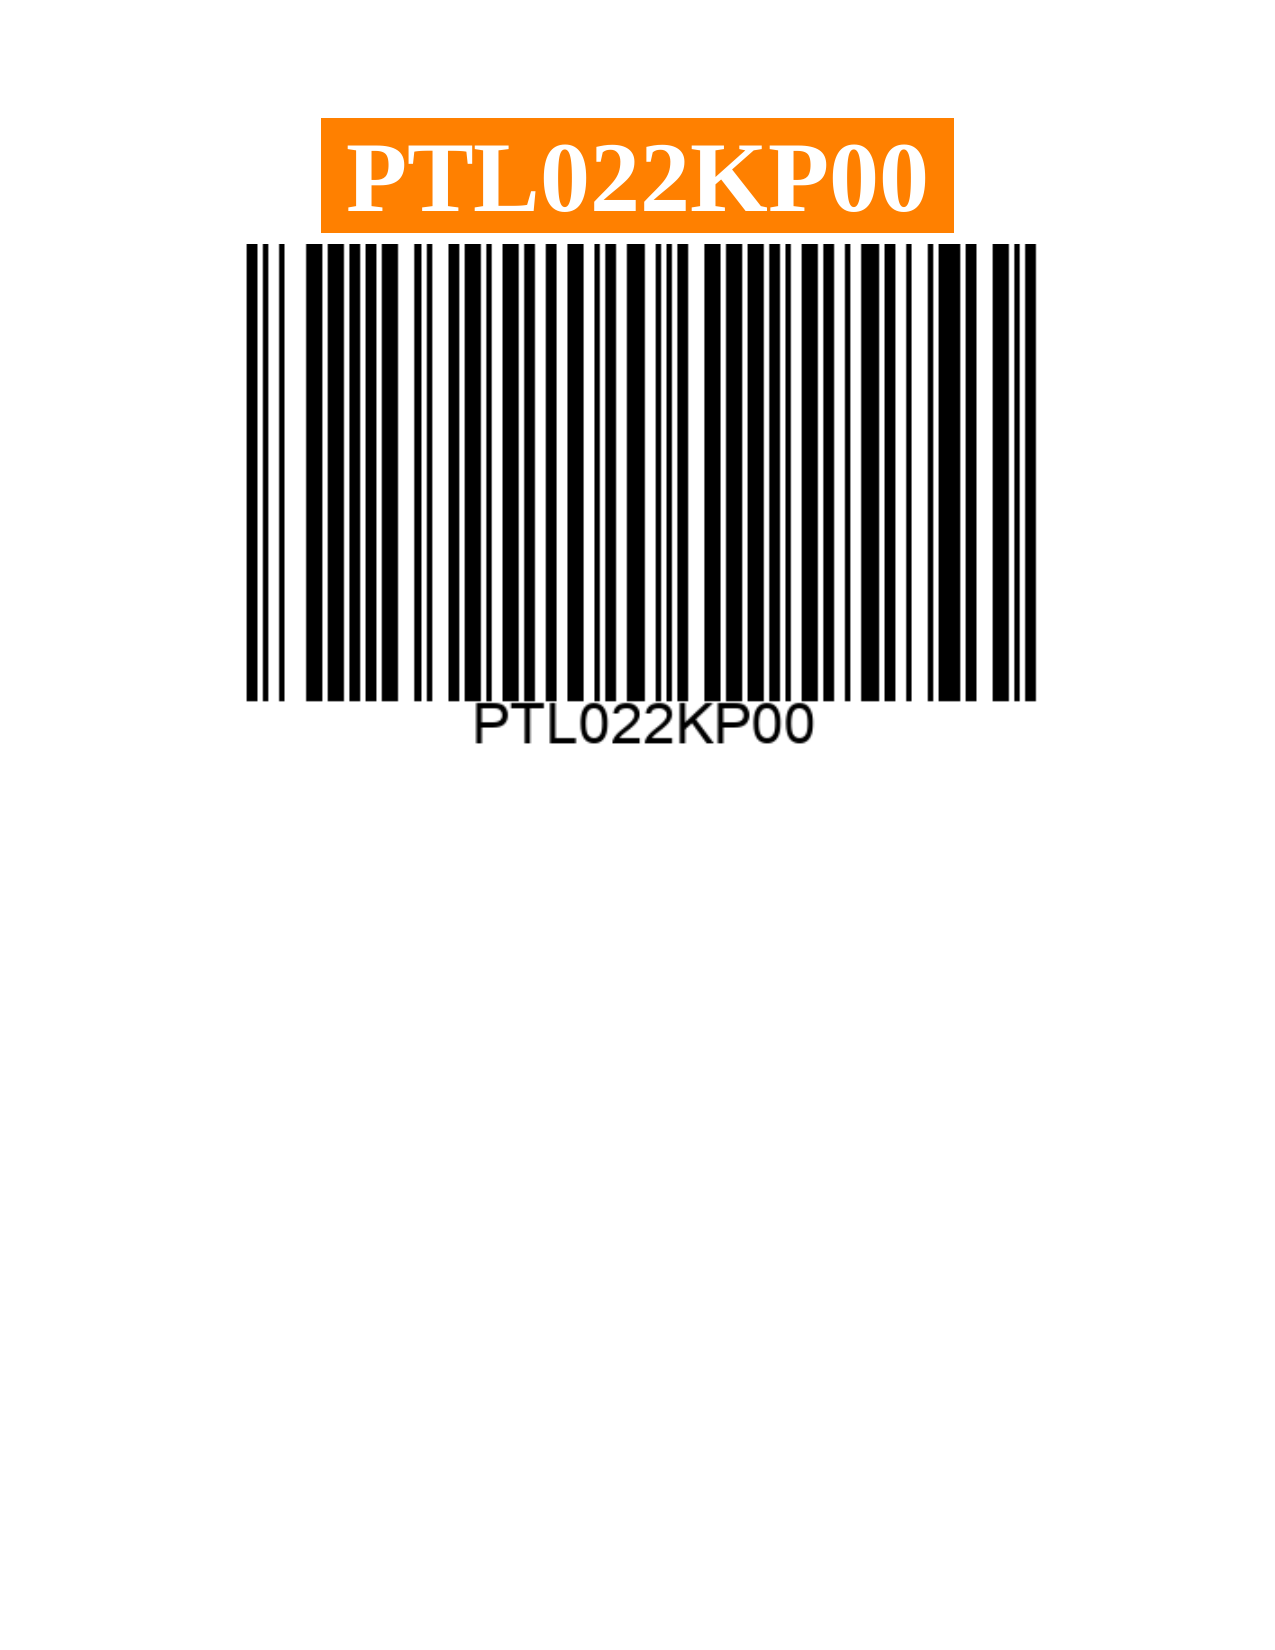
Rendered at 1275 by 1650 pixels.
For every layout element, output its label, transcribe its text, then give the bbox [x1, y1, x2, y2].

picture [193, 244, 1093, 770]
text PTL022KP00 [118, 118, 1157, 233]
